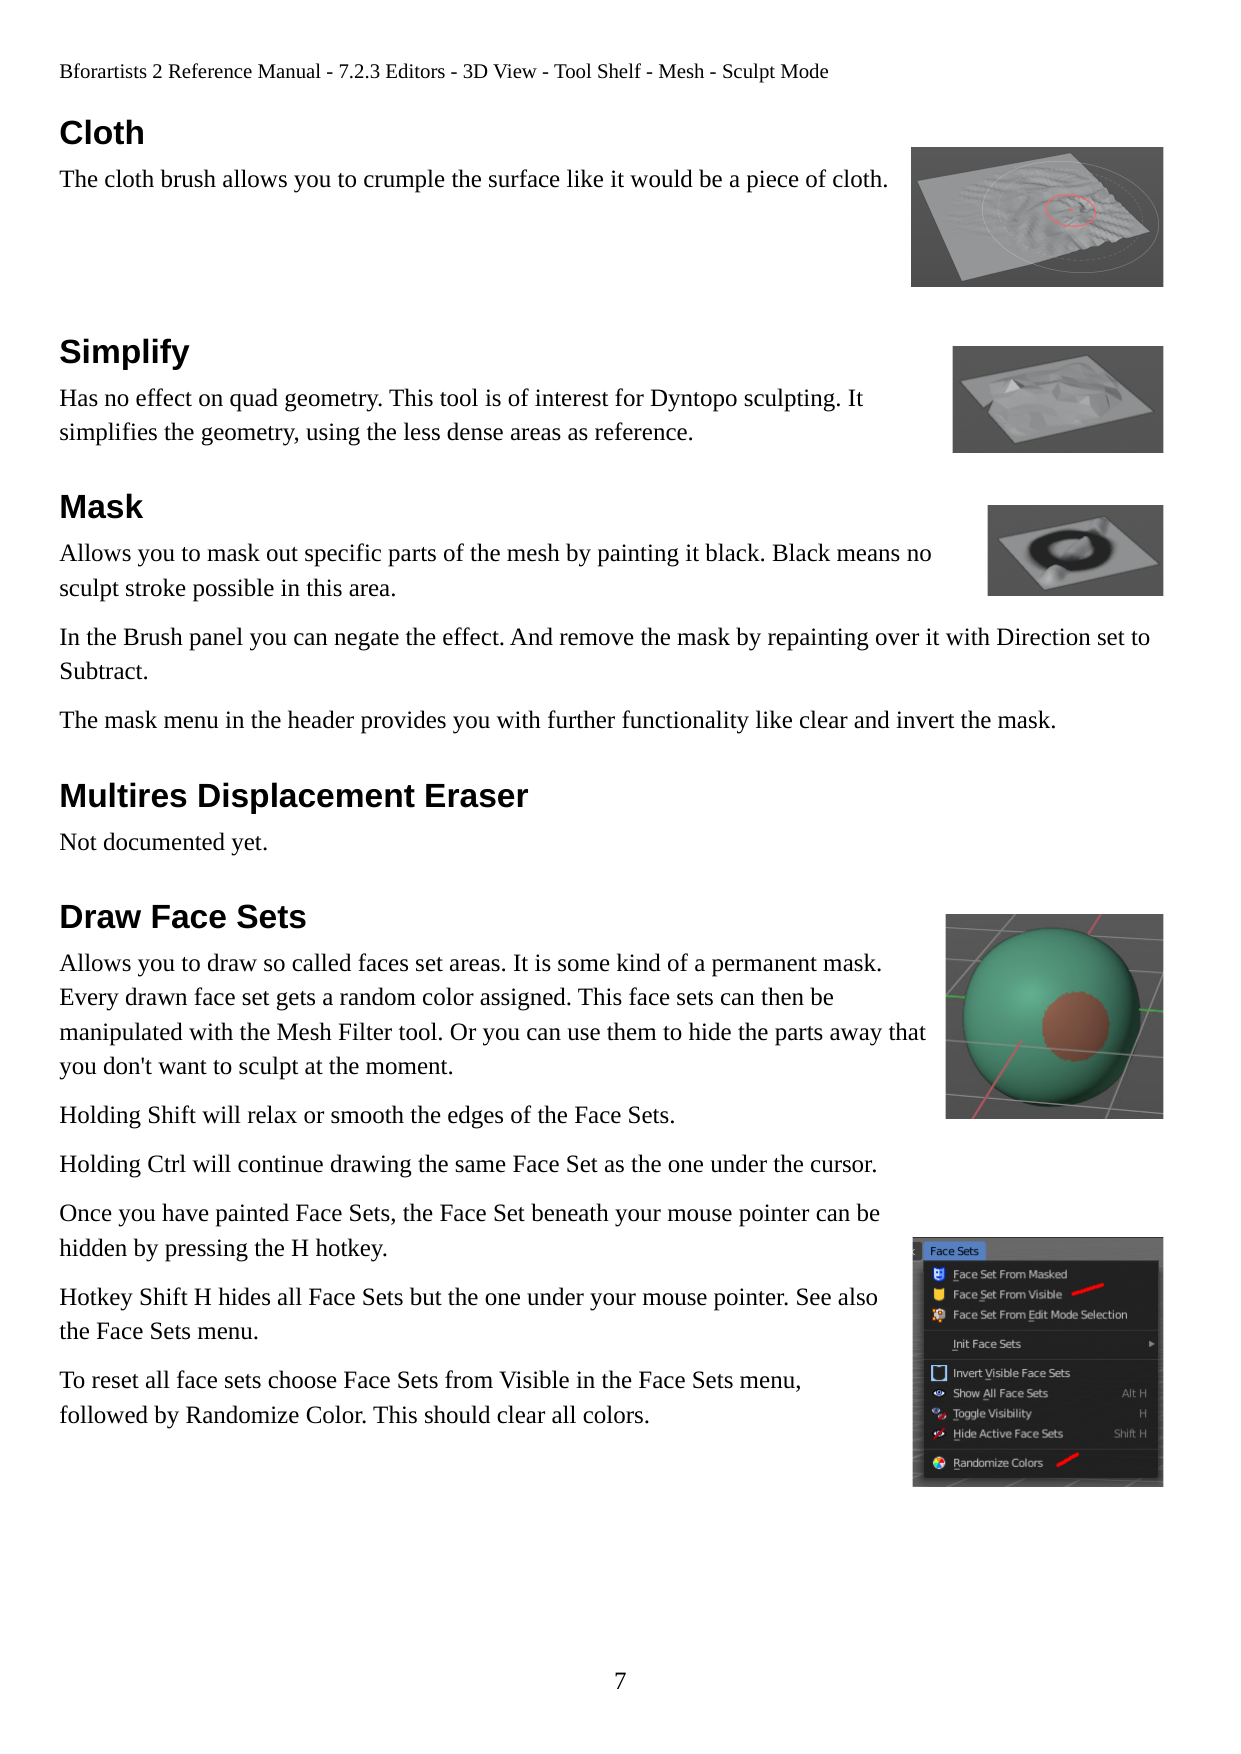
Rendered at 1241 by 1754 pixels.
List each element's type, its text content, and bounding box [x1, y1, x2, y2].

subtitle Draw Face Sets [59, 896, 1181, 935]
text Allows you to mask out specific parts of the mesh by painting it black. Black means no sculpt stroke possible in this area. [59, 538, 1181, 602]
subtitle Simplify [59, 332, 1181, 370]
text Not documented yet. [59, 827, 1181, 855]
text Has no effect on quad geometry. This tool is of interest for Dyntopo sculpting. It simplifies the geometry, using the less dense areas as reference. [59, 383, 952, 446]
text Holding Shift will relax or smooth the edges of the Face Sets. [59, 1100, 1181, 1129]
text To reset all face sets choose Face Sets from Visible in the Face Sets menu, followed by Randomize Color. This should clear all colors. [59, 1365, 912, 1428]
text The cloth brush allows you to crumple the surface like it would be a piece of cloth. [59, 164, 911, 192]
picture [945, 914, 1164, 1119]
text Allows you to draw so called faces set areas. It is some kind of a permanent mask. Every drawn face set gets a random color assigned. This face sets can then be manipulated with the Mesh Filter tool. Or you can use them to hide the parts away that you don't want to sculpt at the moment. [59, 948, 945, 1080]
text Hotkey Shift H hides all Face Sets but the one under your mouse pointer. See also the Face Sets menu. [59, 1282, 912, 1345]
subtitle Cloth [59, 113, 1181, 151]
picture [987, 505, 1164, 596]
text Holding Ctrl will continue drawing the same Face Set as the one under the cursor. [59, 1149, 1181, 1178]
picture [912, 1237, 1164, 1487]
picture [911, 147, 1164, 287]
text Once you have painted Face Sets, the Face Set beneath your mouse pointer can be hidden by pressing the H hotkey. [59, 1198, 1181, 1261]
picture [952, 346, 1164, 453]
text The mask menu in the header provides you with further functionality like clear and invert the mask. [59, 706, 1181, 734]
subtitle Multires Displacement Eraser [59, 775, 1181, 814]
subtitle Mask [59, 487, 1181, 526]
text In the Brush panel you can negate the effect. And remove the mask by repainting over it with Direction set to Subtract. [59, 622, 1181, 685]
